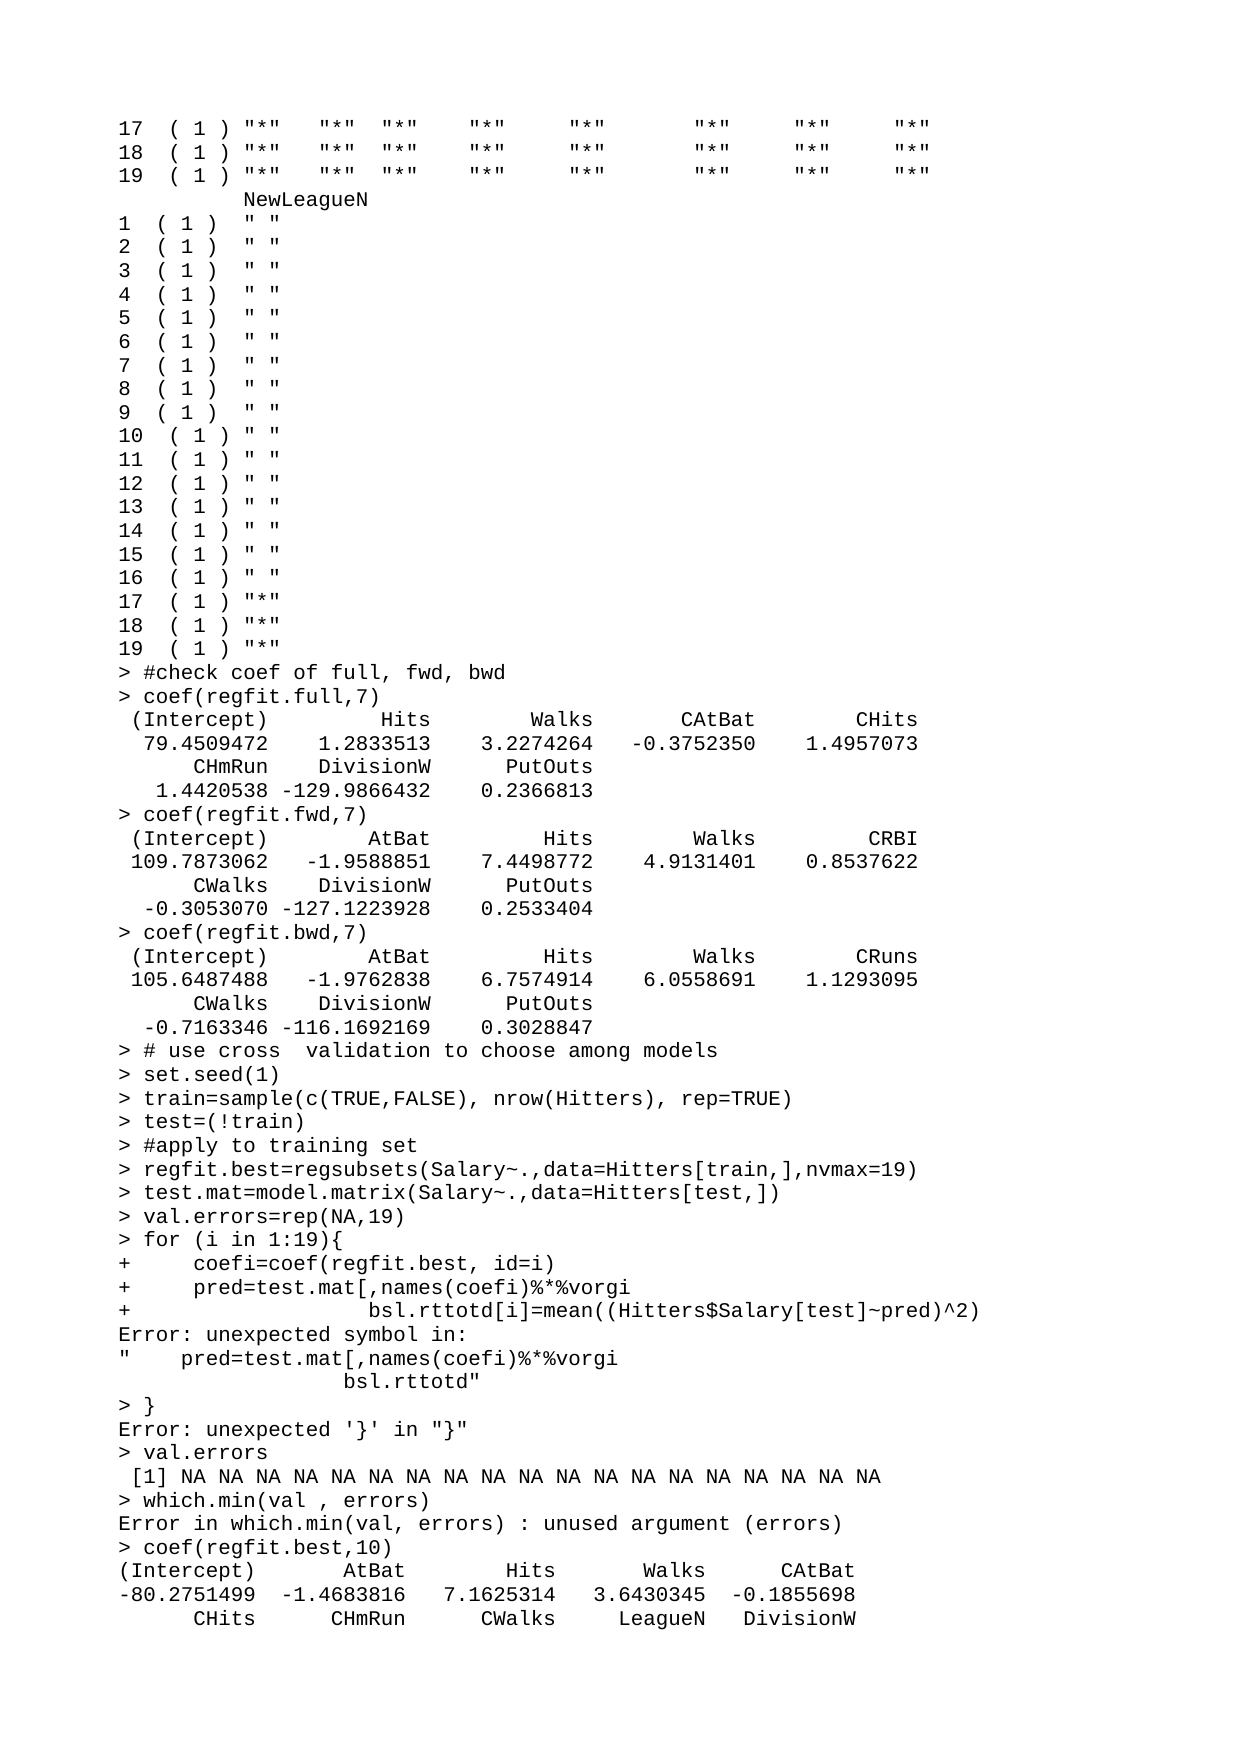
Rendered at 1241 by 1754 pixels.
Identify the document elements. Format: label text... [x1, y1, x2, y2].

text 18 ( 1 ) "*" "*" "*" "*" "*" "*" "*" "*" [118, 142, 1122, 165]
text > train=sample(c(TRUE,FALSE), nrow(Hitters), rep=TRUE) [118, 1088, 1122, 1111]
text > } [118, 1395, 1122, 1419]
text (Intercept) Hits Walks CAtBat CHits [118, 709, 1122, 733]
text 10 ( 1 ) " " [118, 426, 1122, 449]
text Error: unexpected symbol in: [118, 1324, 1122, 1348]
text [1] NA NA NA NA NA NA NA NA NA NA NA NA NA NA NA NA NA NA NA [118, 1466, 1122, 1489]
text 11 ( 1 ) " " [118, 449, 1122, 473]
text > test=(!train) [118, 1111, 1122, 1135]
text > coef(regfit.fwd,7) [118, 804, 1122, 827]
text 109.7873062 -1.9588851 7.4498772 4.9131401 0.8537622 [118, 851, 1122, 875]
text 105.6487488 -1.9762838 6.7574914 6.0558691 1.1293095 [118, 969, 1122, 993]
text 12 ( 1 ) " " [118, 473, 1122, 496]
text 79.4509472 1.2833513 3.2274264 -0.3752350 1.4957073 [118, 733, 1122, 757]
text > coef(regfit.best,10) [118, 1537, 1122, 1561]
text > val.errors [118, 1442, 1122, 1466]
text CWalks DivisionW PutOuts [118, 875, 1122, 898]
text CHits CHmRun CWalks LeagueN DivisionW [118, 1608, 1122, 1631]
text > coef(regfit.full,7) [118, 686, 1122, 709]
text (Intercept) AtBat Hits Walks CAtBat [118, 1561, 1122, 1584]
text -0.7163346 -116.1692169 0.3028847 [118, 1017, 1122, 1040]
text > #check coef of full, fwd, bwd [118, 662, 1122, 686]
text 1 ( 1 ) " " [118, 213, 1122, 236]
text 9 ( 1 ) " " [118, 402, 1122, 426]
text -0.3053070 -127.1223928 0.2533404 [118, 898, 1122, 922]
text > set.seed(1) [118, 1064, 1122, 1088]
text + bsl.rttotd[i]=mean((Hitters$Salary[test]~pred)^2) [118, 1300, 1122, 1324]
text Error in which.min(val, errors) : unused argument (errors) [118, 1513, 1122, 1537]
text (Intercept) AtBat Hits Walks CRBI [118, 827, 1122, 851]
text > which.min(val , errors) [118, 1489, 1122, 1513]
text 1.4420538 -129.9866432 0.2366813 [118, 780, 1122, 804]
text 13 ( 1 ) " " [118, 496, 1122, 520]
text > for (i in 1:19){ [118, 1229, 1122, 1253]
text 4 ( 1 ) " " [118, 284, 1122, 307]
text 6 ( 1 ) " " [118, 331, 1122, 354]
text > #apply to training set [118, 1135, 1122, 1158]
text + pred=test.mat[,names(coefi)%*%vorgi [118, 1277, 1122, 1300]
text 19 ( 1 ) "*" [118, 638, 1122, 662]
text CHmRun DivisionW PutOuts [118, 757, 1122, 780]
text > val.errors=rep(NA,19) [118, 1206, 1122, 1229]
text 3 ( 1 ) " " [118, 260, 1122, 284]
text > regfit.best=regsubsets(Salary~.,data=Hitters[train,],nvmax=19) [118, 1158, 1122, 1182]
text > coef(regfit.bwd,7) [118, 922, 1122, 946]
text 17 ( 1 ) "*" "*" "*" "*" "*" "*" "*" "*" [118, 118, 1122, 142]
text 16 ( 1 ) " " [118, 567, 1122, 591]
text " pred=test.mat[,names(coefi)%*%vorgi [118, 1348, 1122, 1371]
text 15 ( 1 ) " " [118, 544, 1122, 567]
text (Intercept) AtBat Hits Walks CRuns [118, 946, 1122, 969]
text 18 ( 1 ) "*" [118, 615, 1122, 638]
text 2 ( 1 ) " " [118, 236, 1122, 260]
text 19 ( 1 ) "*" "*" "*" "*" "*" "*" "*" "*" [118, 165, 1122, 189]
text 5 ( 1 ) " " [118, 307, 1122, 331]
text -80.2751499 -1.4683816 7.1625314 3.6430345 -0.1855698 [118, 1584, 1122, 1608]
text > # use cross validation to choose among models [118, 1040, 1122, 1064]
text 8 ( 1 ) " " [118, 378, 1122, 402]
text + coefi=coef(regfit.best, id=i) [118, 1253, 1122, 1277]
text CWalks DivisionW PutOuts [118, 993, 1122, 1017]
text bsl.rttotd" [118, 1371, 1122, 1395]
text Error: unexpected '}' in "}" [118, 1419, 1122, 1442]
text 7 ( 1 ) " " [118, 354, 1122, 378]
text 17 ( 1 ) "*" [118, 591, 1122, 615]
text 14 ( 1 ) " " [118, 520, 1122, 544]
text NewLeagueN [118, 189, 1122, 213]
text > test.mat=model.matrix(Salary~.,data=Hitters[test,]) [118, 1182, 1122, 1206]
